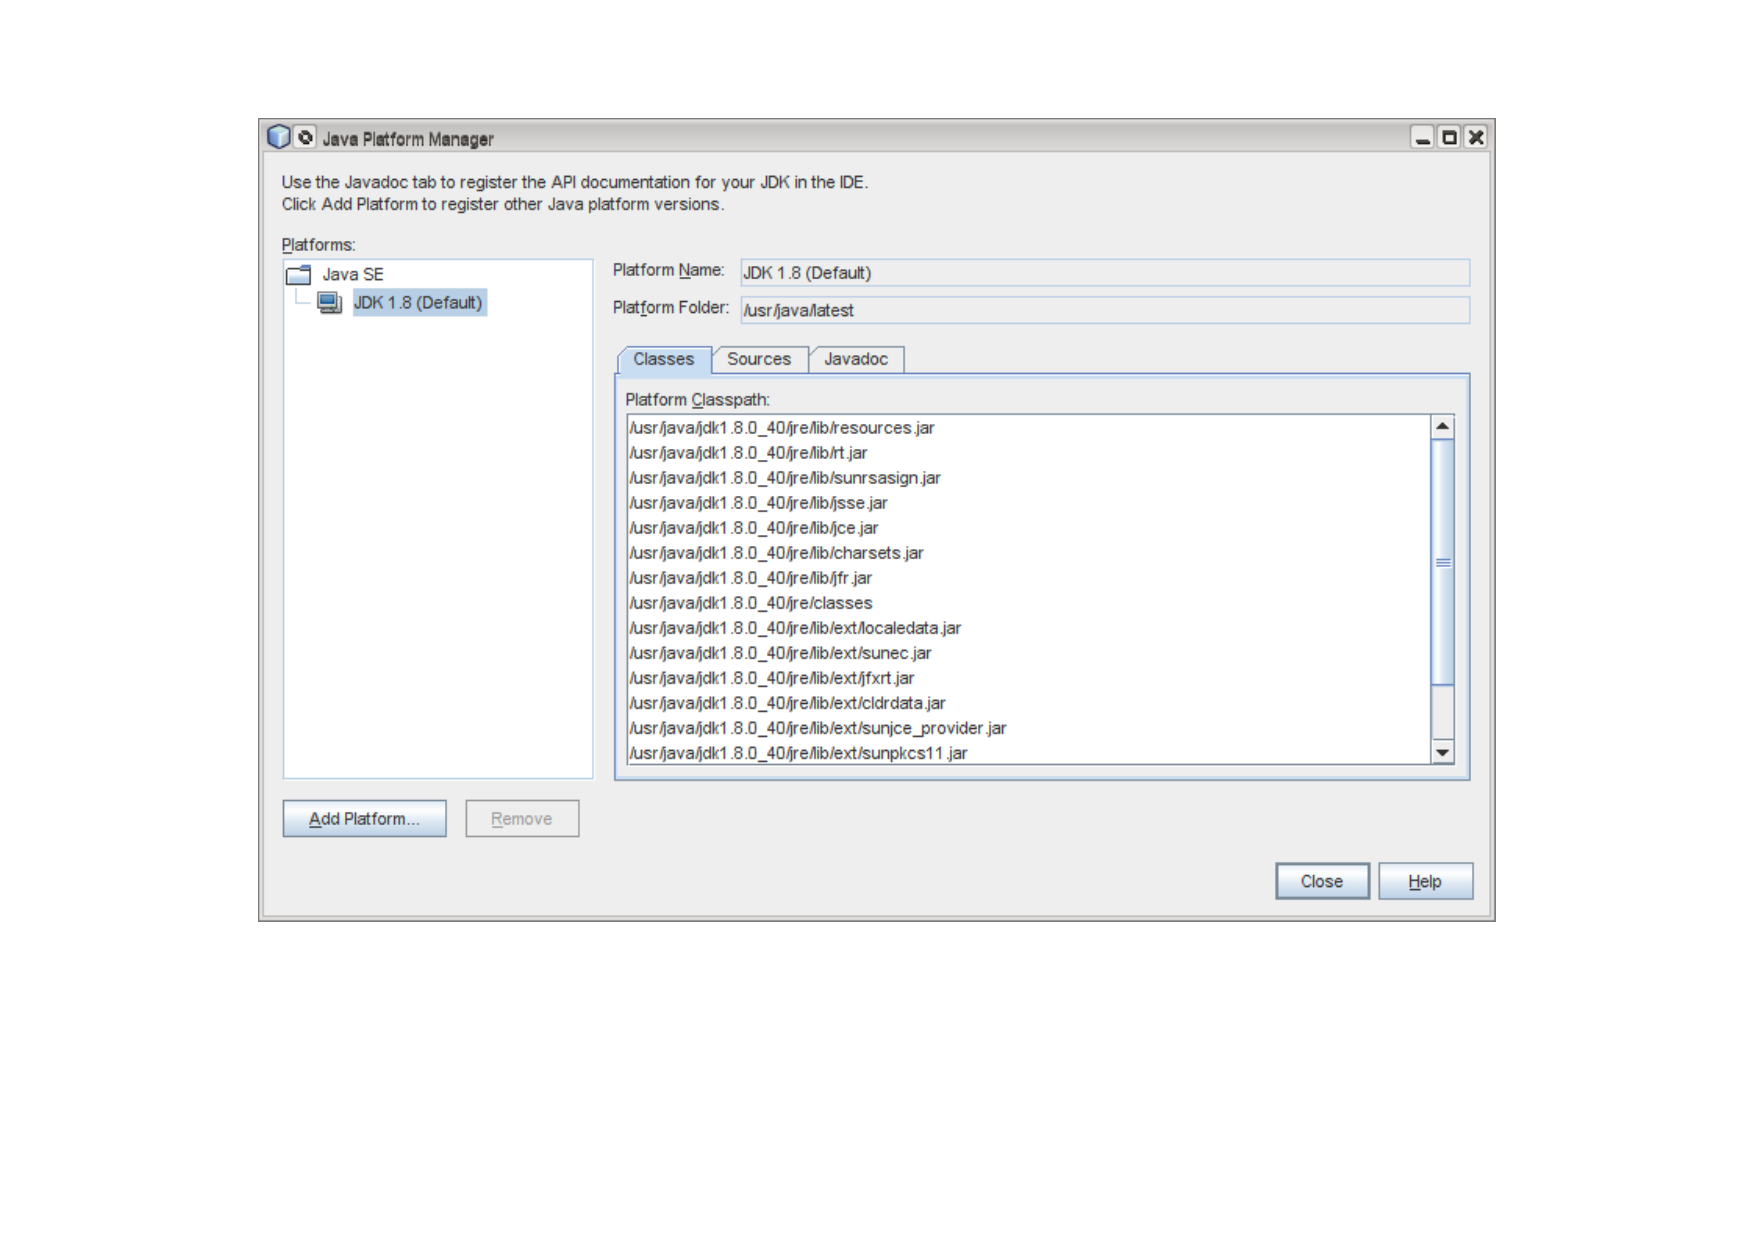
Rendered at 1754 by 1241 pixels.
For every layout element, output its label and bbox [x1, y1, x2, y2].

picture [258, 118, 1496, 922]
